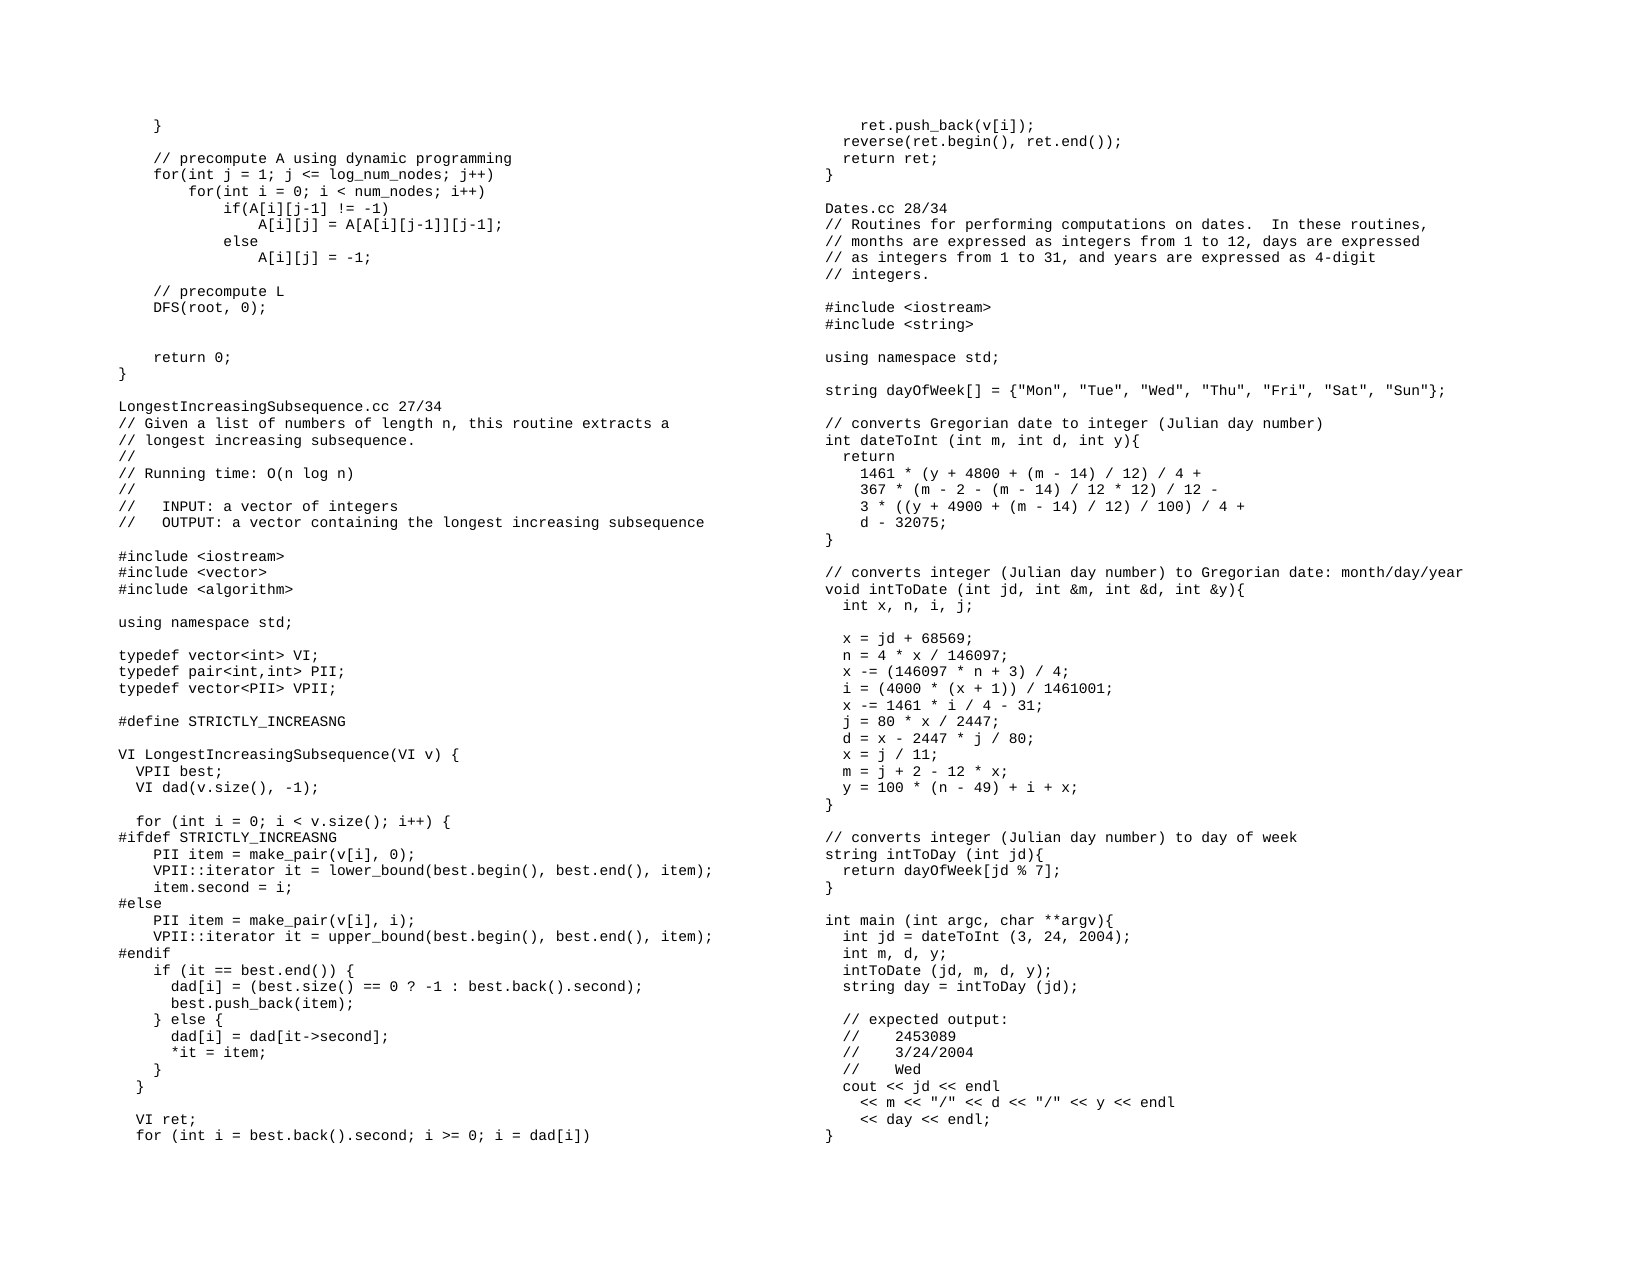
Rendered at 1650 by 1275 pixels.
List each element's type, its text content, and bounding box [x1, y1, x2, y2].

text return 0; [118, 350, 825, 367]
text } [825, 880, 1532, 897]
text int jd = dateToInt (3, 24, 2004); [825, 930, 1532, 946]
text 1461 * (y + 4800 + (m - 14) / 12) / 4 + [825, 466, 1532, 482]
text ret.push_back(v[i]); [825, 118, 1532, 135]
text // converts integer (Julian day number) to Gregorian date: month/day/year [825, 565, 1532, 582]
text PII item = make_pair(v[i], 0); [118, 847, 825, 863]
text d = x - 2447 * j / 80; [825, 731, 1532, 747]
text // longest increasing subsequence. [118, 433, 825, 449]
text if (it == best.end()) { [118, 963, 825, 979]
text VPII::iterator it = lower_bound(best.begin(), best.end(), item); [118, 863, 825, 880]
text PII item = make_pair(v[i], i); [118, 913, 825, 930]
text #include <iostream> [825, 300, 1532, 317]
text typedef vector<int> VI; [118, 648, 825, 665]
text } [825, 1128, 1532, 1145]
text LongestIncreasingSubsequence.cc 27/34 [118, 400, 825, 416]
text << day << endl; [825, 1112, 1532, 1128]
text // Wed [825, 1062, 1532, 1079]
text VPII::iterator it = upper_bound(best.begin(), best.end(), item); [118, 930, 825, 946]
text else [118, 234, 825, 251]
text // OUTPUT: a vector containing the longest increasing subsequence [118, 516, 825, 532]
text string day = intToDay (jd); [825, 979, 1532, 996]
text for (int i = best.back().second; i >= 0; i = dad[i]) [118, 1128, 825, 1145]
text VPII best; [118, 764, 825, 781]
text j = 80 * x / 2447; [825, 714, 1532, 731]
text best.push_back(item); [118, 996, 825, 1012]
text #define STRICTLY_INCREASNG [118, 714, 825, 731]
text #ifdef STRICTLY_INCREASNG [118, 830, 825, 847]
text // precompute A using dynamic programming [118, 151, 825, 168]
text // Running time: O(n log n) [118, 466, 825, 482]
text string intToDay (int jd){ [825, 847, 1532, 863]
text // Given a list of numbers of length n, this routine extracts a [118, 416, 825, 433]
text reverse(ret.begin(), ret.end()); [825, 135, 1532, 151]
text } [118, 1062, 825, 1079]
text VI LongestIncreasingSubsequence(VI v) { [118, 747, 825, 764]
text A[i][j] = -1; [118, 251, 825, 267]
text // months are expressed as integers from 1 to 12, days are expressed [825, 234, 1532, 251]
text // expected output: [825, 1012, 1532, 1029]
text } [118, 1079, 825, 1095]
text typedef vector<PII> VPII; [118, 681, 825, 698]
text x = jd + 68569; [825, 632, 1532, 648]
text #else [118, 897, 825, 913]
text for(int i = 0; i < num_nodes; i++) [118, 184, 825, 201]
text using namespace std; [825, 350, 1532, 367]
text // converts Gregorian date to integer (Julian day number) [825, 416, 1532, 433]
text int main (int argc, char **argv){ [825, 913, 1532, 930]
text // converts integer (Julian day number) to day of week [825, 830, 1532, 847]
text A[i][j] = A[A[i][j-1]][j-1]; [118, 217, 825, 234]
text string dayOfWeek[] = {"Mon", "Tue", "Wed", "Thu", "Fri", "Sat", "Sun"}; [825, 383, 1532, 400]
text #endif [118, 946, 825, 963]
text } [118, 367, 825, 383]
text VI dad(v.size(), -1); [118, 781, 825, 797]
text int m, d, y; [825, 946, 1532, 963]
text n = 4 * x / 146097; [825, 648, 1532, 665]
text // [118, 449, 825, 466]
text x = j / 11; [825, 747, 1532, 764]
text dad[i] = dad[it->second]; [118, 1029, 825, 1046]
text 367 * (m - 2 - (m - 14) / 12 * 12) / 12 - [825, 482, 1532, 499]
text DFS(root, 0); [118, 300, 825, 317]
text void intToDate (int jd, int &m, int &d, int &y){ [825, 582, 1532, 598]
text return [825, 449, 1532, 466]
text // integers. [825, 267, 1532, 284]
text i = (4000 * (x + 1)) / 1461001; [825, 681, 1532, 698]
text } [825, 532, 1532, 549]
text << m << "/" << d << "/" << y << endl [825, 1095, 1532, 1112]
text // INPUT: a vector of integers [118, 499, 825, 516]
text #include <algorithm> [118, 582, 825, 598]
text // [118, 482, 825, 499]
text #include <iostream> [118, 549, 825, 565]
text for(int j = 1; j <= log_num_nodes; j++) [118, 168, 825, 184]
text x -= 1461 * i / 4 - 31; [825, 698, 1532, 714]
text #include <string> [825, 317, 1532, 333]
text } [825, 797, 1532, 814]
text item.second = i; [118, 880, 825, 897]
text } [118, 118, 825, 135]
text int dateToInt (int m, int d, int y){ [825, 433, 1532, 449]
text *it = item; [118, 1046, 825, 1062]
text x -= (146097 * n + 3) / 4; [825, 665, 1532, 681]
text #include <vector> [118, 565, 825, 582]
text m = j + 2 - 12 * x; [825, 764, 1532, 781]
text // 2453089 [825, 1029, 1532, 1046]
text } else { [118, 1012, 825, 1029]
text if(A[i][j-1] != -1) [118, 201, 825, 217]
text int x, n, i, j; [825, 598, 1532, 615]
text using namespace std; [118, 615, 825, 632]
text cout << jd << endl [825, 1079, 1532, 1095]
text intToDate (jd, m, d, y); [825, 963, 1532, 979]
text return ret; [825, 151, 1532, 168]
text // Routines for performing computations on dates. In these routines, [825, 217, 1532, 234]
text Dates.cc 28/34 [825, 201, 1532, 217]
text 3 * ((y + 4900 + (m - 14) / 12) / 100) / 4 + [825, 499, 1532, 516]
text d - 32075; [825, 516, 1532, 532]
text } [825, 168, 1532, 184]
text typedef pair<int,int> PII; [118, 665, 825, 681]
text // 3/24/2004 [825, 1046, 1532, 1062]
text dad[i] = (best.size() == 0 ? -1 : best.back().second); [118, 979, 825, 996]
text // as integers from 1 to 31, and years are expressed as 4-digit [825, 251, 1532, 267]
text for (int i = 0; i < v.size(); i++) { [118, 814, 825, 830]
text y = 100 * (n - 49) + i + x; [825, 781, 1532, 797]
text return dayOfWeek[jd % 7]; [825, 863, 1532, 880]
text VI ret; [118, 1112, 825, 1128]
text // precompute L [118, 284, 825, 300]
